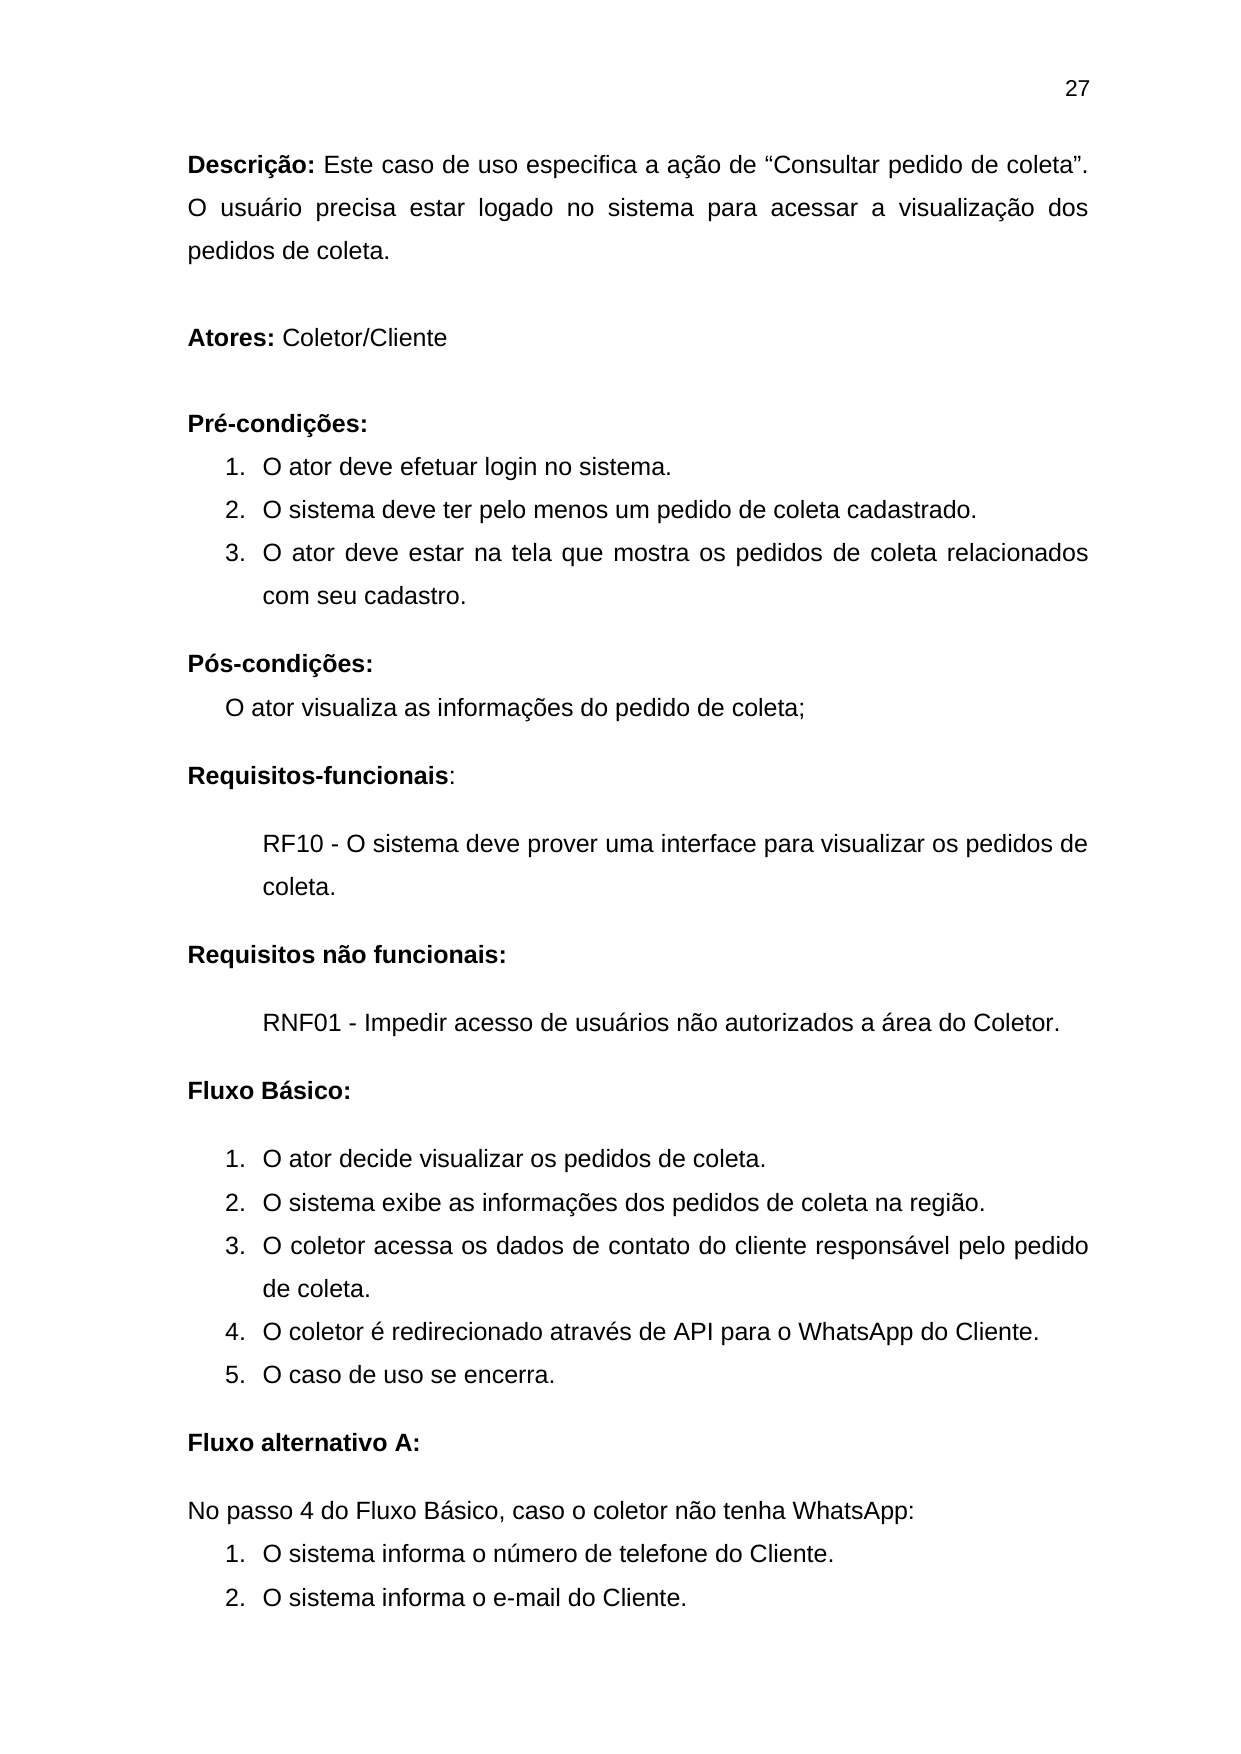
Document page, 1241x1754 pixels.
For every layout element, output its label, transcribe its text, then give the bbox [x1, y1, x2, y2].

list O sistema deve ter pelo menos um pedido de coleta cadastrado. [225, 495, 1090, 524]
list O sistema informa o número de telefone do Cliente. [225, 1539, 1090, 1568]
text Pré-condições: [187, 409, 1090, 437]
list O ator deve efetuar login no sistema. [225, 452, 1090, 481]
text Descrição: Este caso de uso especifica a ação de “Consultar pedido de coleta”. O usuário precisa estar logado no sistema para acessar a visualização dos pedidos de coleta. [187, 150, 1090, 265]
text RF10 - O sistema deve prover uma interface para visualizar os pedidos de coleta. [262, 829, 1090, 901]
text Fluxo Básico: [187, 1076, 1090, 1105]
text O ator visualiza as informações do pedido de coleta; [187, 692, 1090, 721]
list O coletor acessa os dados de contato do cliente responsável pelo pedido de coleta. [225, 1231, 1090, 1302]
text Fluxo alternativo A: [187, 1428, 1090, 1457]
text Pós-condições: [187, 649, 1090, 678]
text RNF01 - Impedir acesso de usuários não autorizados a área do Coletor. [187, 1008, 1090, 1037]
list O coletor é redirecionado através de API para o WhatsApp do Cliente. [225, 1317, 1090, 1346]
text Requisitos não funcionais: [187, 940, 1090, 969]
list O ator deve estar na tela que mostra os pedidos de coleta relacionados com seu cadastro. [225, 538, 1090, 610]
list O caso de uso se encerra. [225, 1360, 1090, 1389]
list O ator decide visualizar os pedidos de coleta. [225, 1144, 1090, 1173]
text Requisitos-funcionais: [187, 761, 1090, 789]
list O sistema exibe as informações dos pedidos de coleta na região. [225, 1187, 1090, 1216]
text No passo 4 do Fluxo Básico, caso o coletor não tenha WhatsApp: [150, 1496, 1090, 1525]
text Atores: Coletor/Cliente [187, 322, 1090, 351]
list O sistema informa o e-mail do Cliente. [225, 1582, 1090, 1611]
